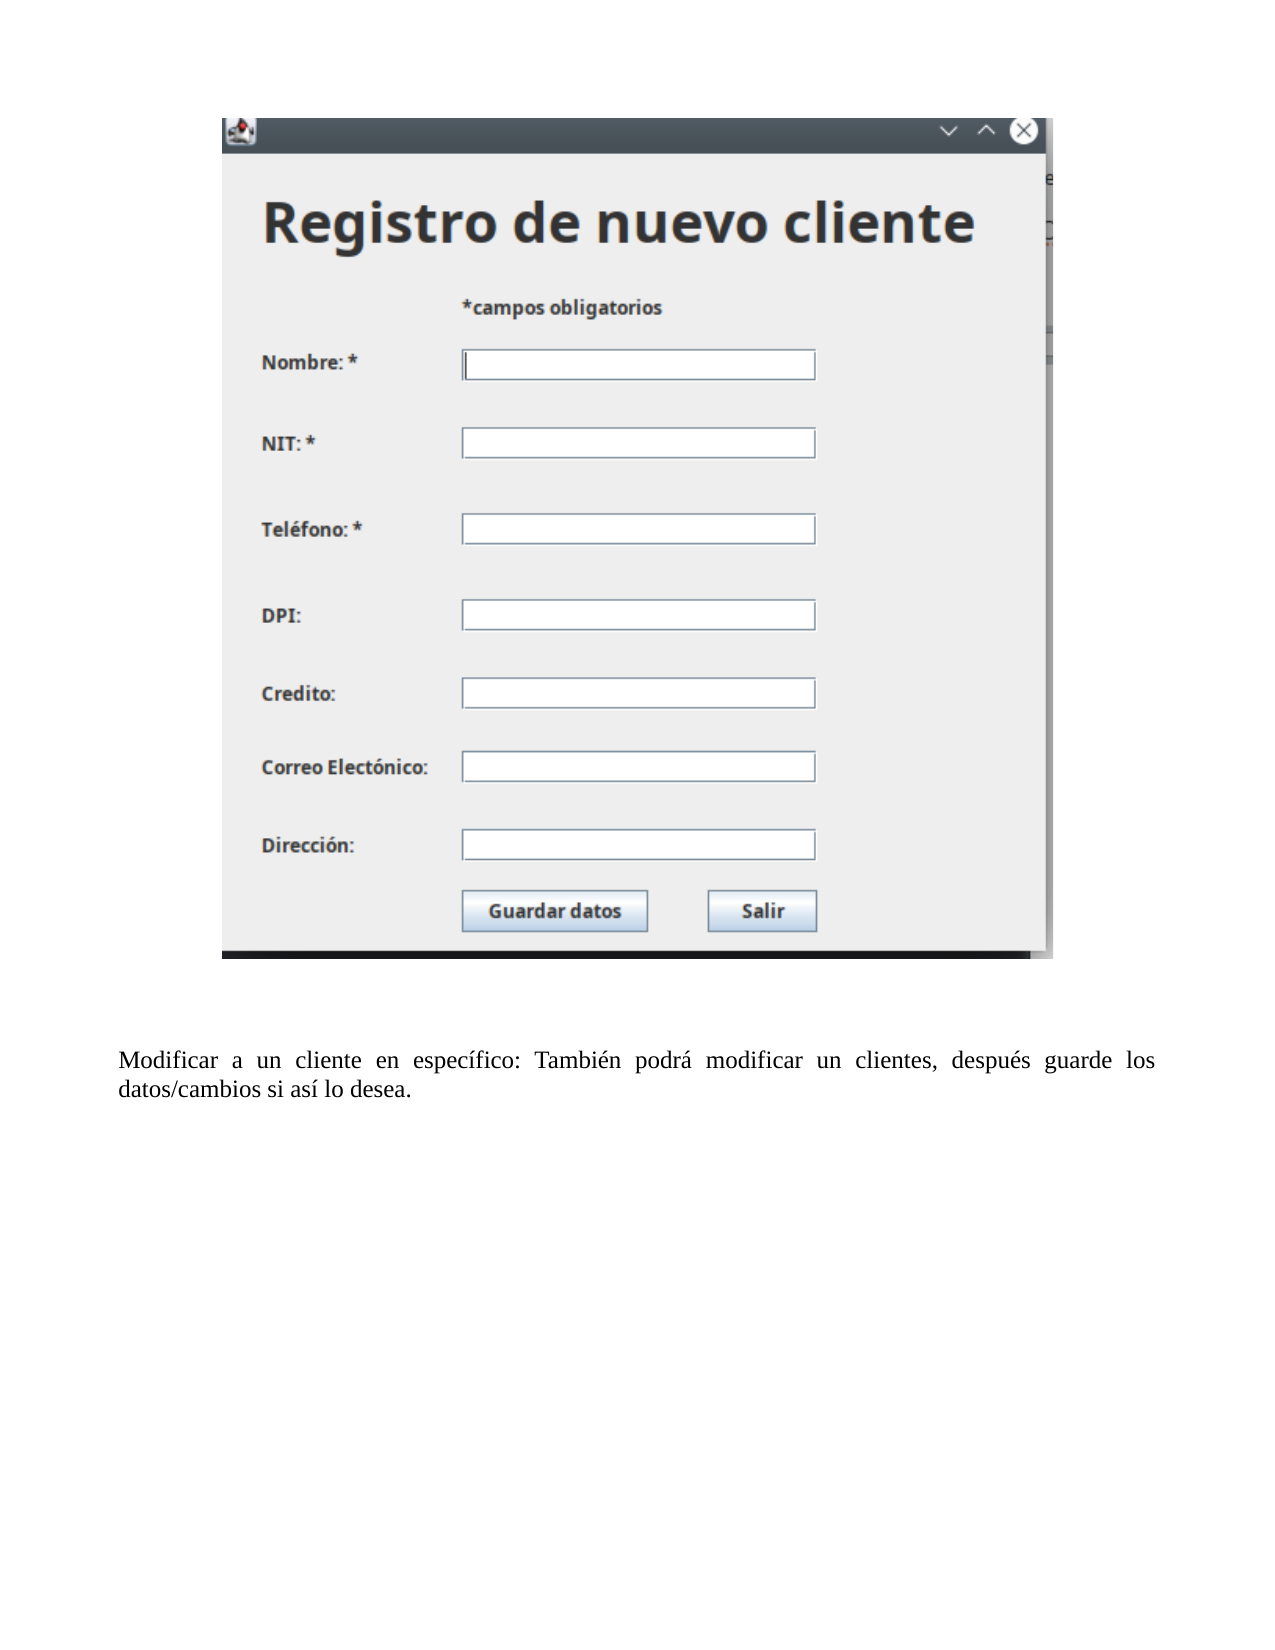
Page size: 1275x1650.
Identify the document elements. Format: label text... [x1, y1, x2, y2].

picture [222, 118, 1054, 959]
text Modificar a un cliente en específico: También podrá modificar un clientes, después guarde los datos/cambios si así lo desea. [118, 1045, 1157, 1102]
